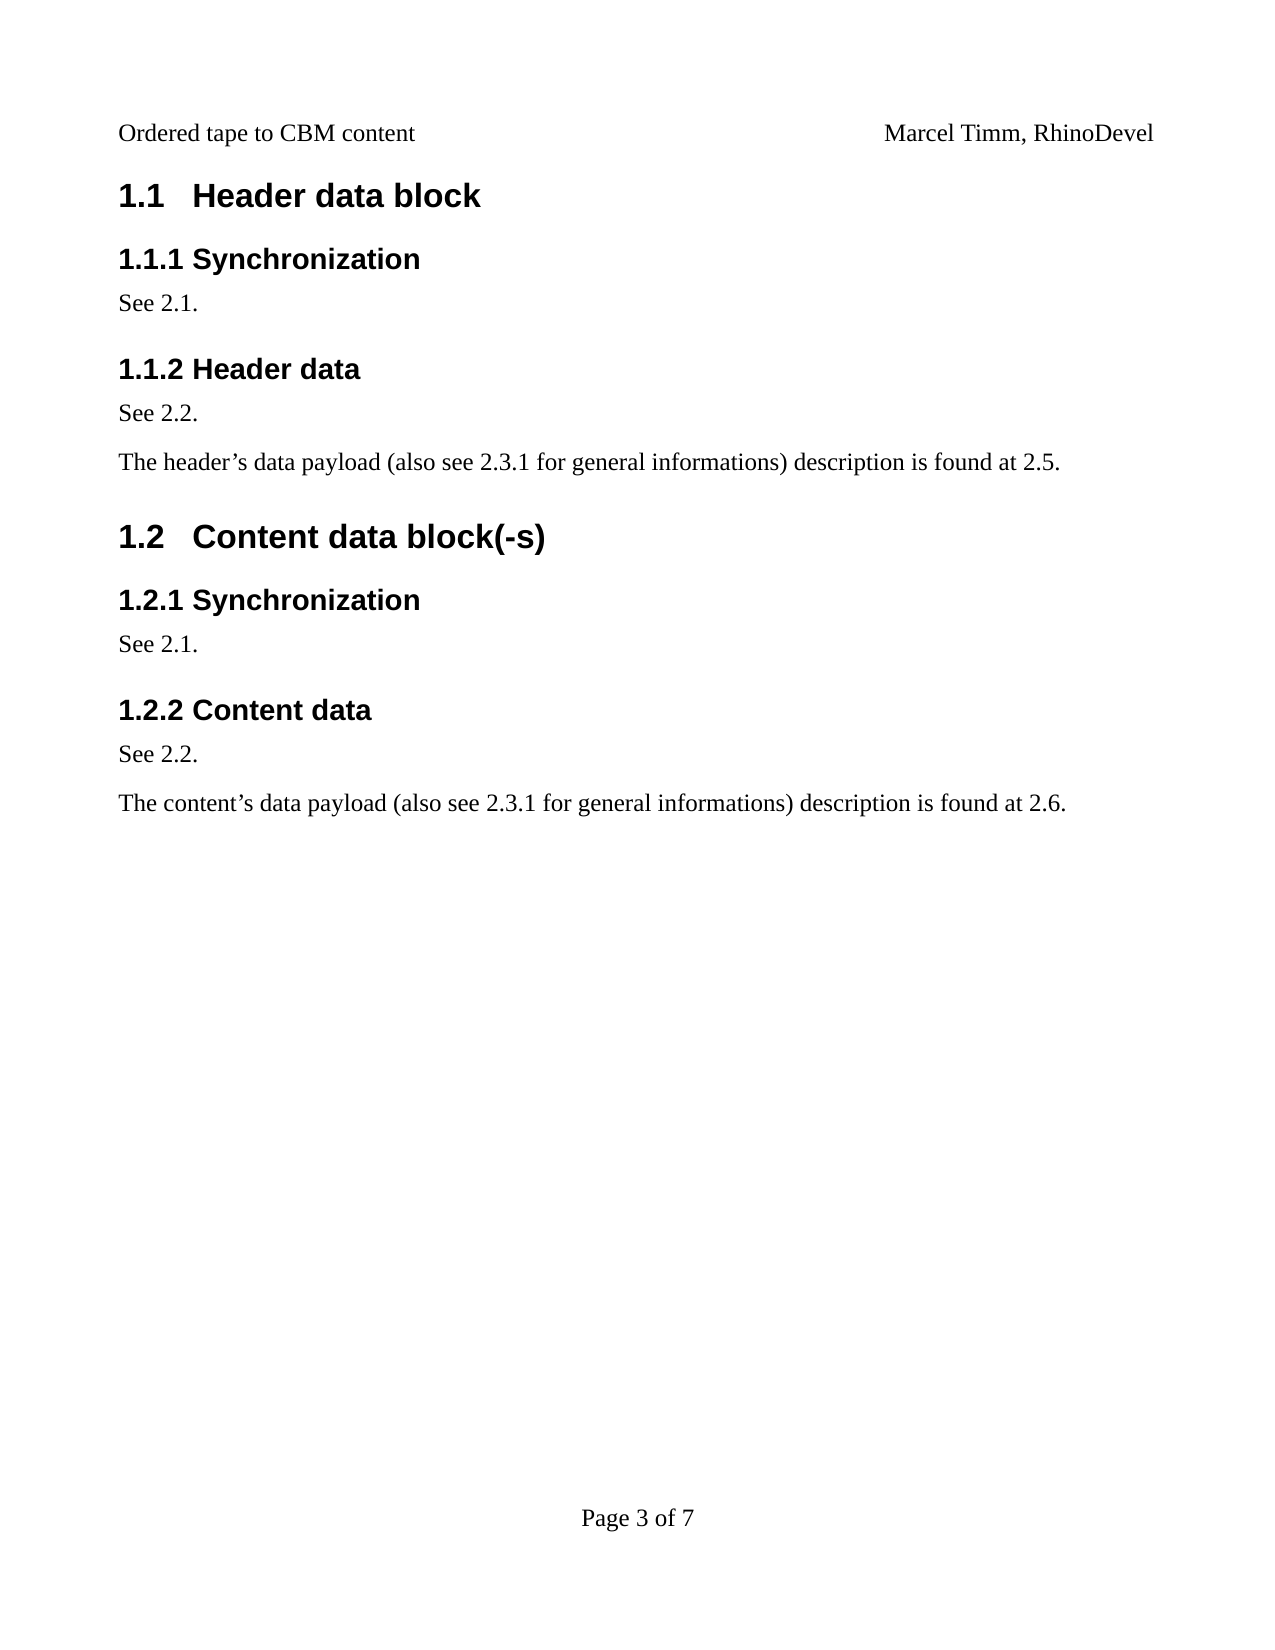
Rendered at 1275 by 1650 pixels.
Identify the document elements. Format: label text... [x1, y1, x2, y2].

text See 2.2. [118, 739, 1157, 768]
text The content’s data payload (also see 2.3.1 for general informations) description is found at 2.6. [118, 788, 1157, 817]
subtitle Header data [118, 352, 1157, 386]
subtitle Content data block(-s) [118, 517, 1157, 556]
text See 2.2. [118, 398, 1157, 427]
text See 2.1. [118, 288, 1157, 317]
text See 2.1. [118, 629, 1157, 658]
subtitle Synchronization [118, 583, 1157, 617]
subtitle Header data block [118, 176, 1157, 215]
subtitle Synchronization [118, 242, 1157, 276]
subtitle Content data [118, 693, 1157, 727]
text The header’s data payload (also see 2.3.1 for general informations) description is found at 2.5. [118, 447, 1157, 476]
